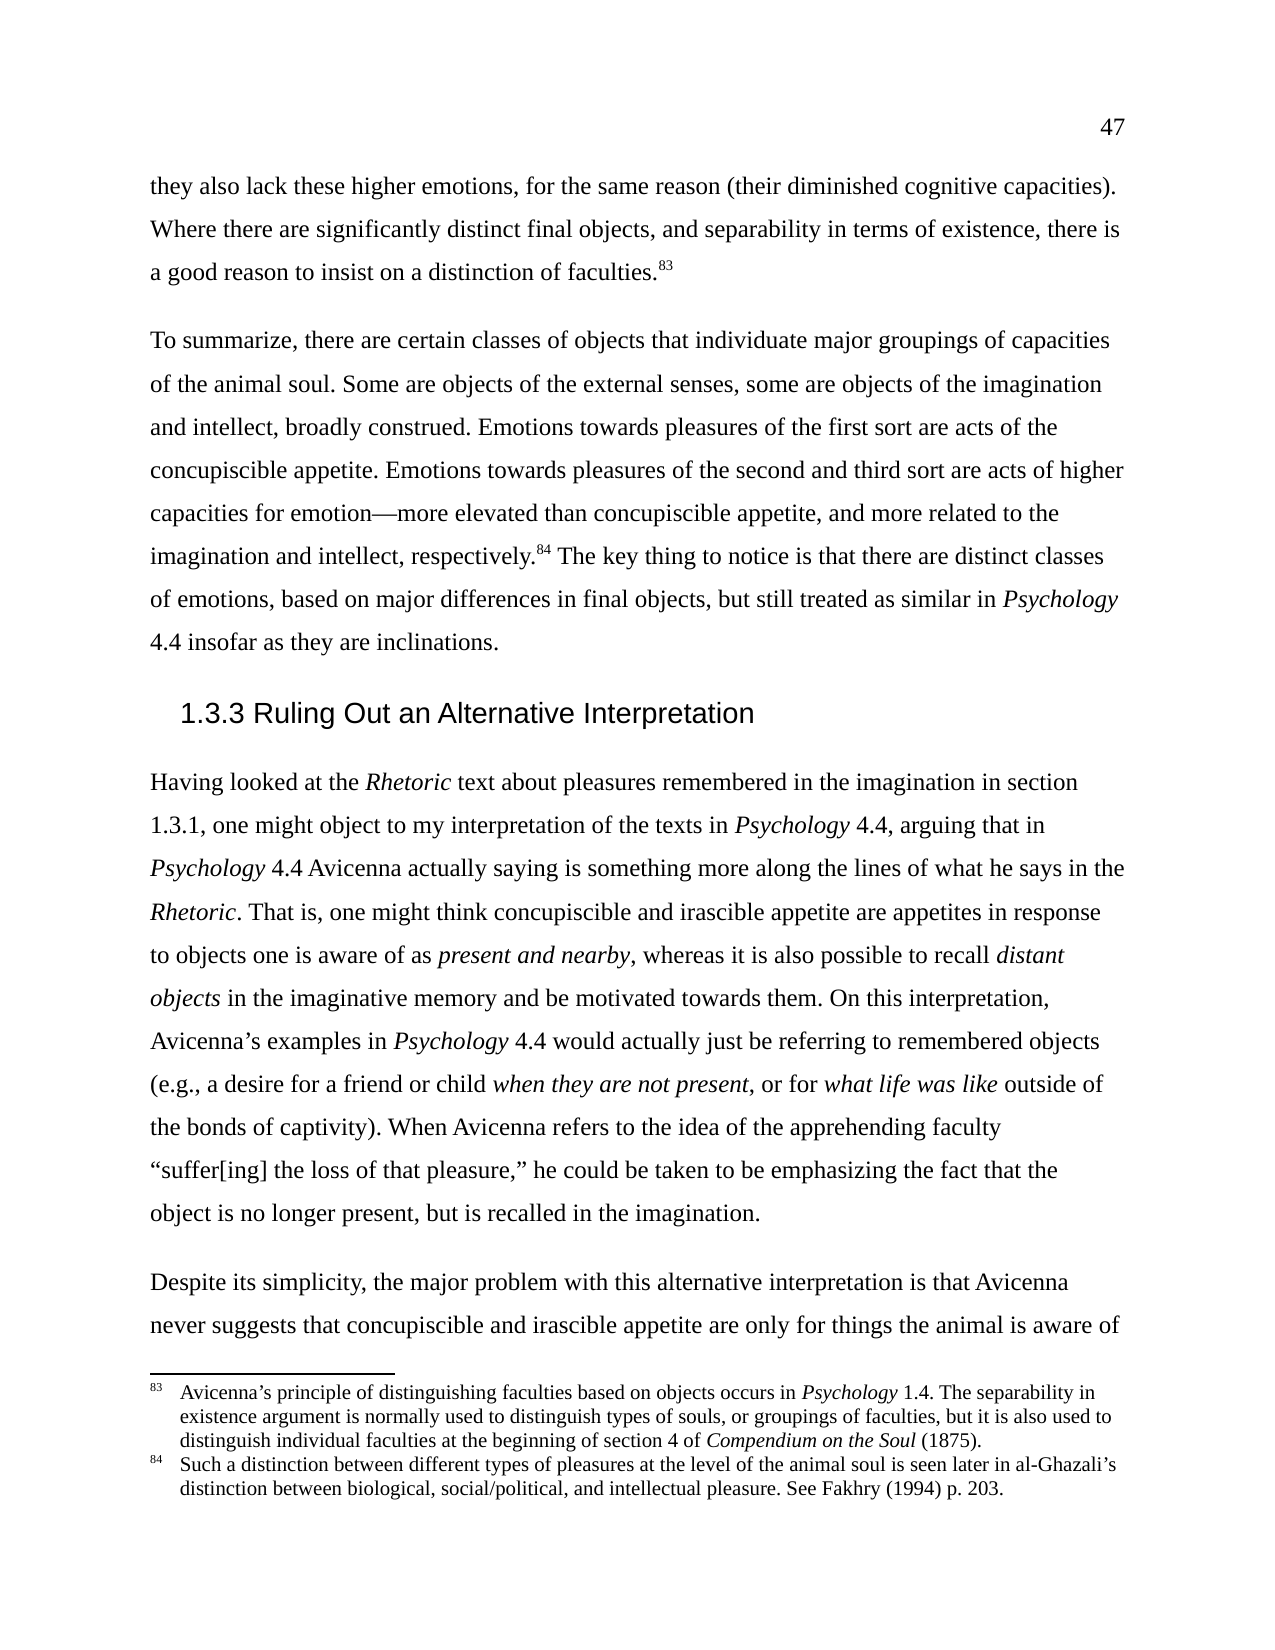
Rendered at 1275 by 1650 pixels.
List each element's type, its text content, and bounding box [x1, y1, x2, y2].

text To summarize, there are certain classes of objects that individuate major groupings of capacities of the animal soul. Some are objects of the external senses, some are objects of the imagination and intellect, broadly construed. Emotions towards pleasures of the first sort are acts of the concupiscible appetite. Emotions towards pleasures of the second and third sort are acts of higher capacities for emotion—more elevated than concupiscible appetite, and more related to the imagination and intellect, respectively. The key thing to notice is that there are distinct classes of emotions, based on major differences in final objects, but still treated as similar in Psychology 4.4 insofar as they are inclinations. [150, 326, 1125, 656]
text Despite its simplicity, the major problem with this alternative interpretation is that Avicenna never suggests that concupiscible and irascible appetite are only for things the animal is aware of [150, 1267, 1125, 1339]
text Avicenna’s principle of distinguishing faculties based on objects occurs in Psychology 1.4. The separability in existence argument is normally used to distinguish types of souls, or groupings of faculties, but it is also used to distinguish individual faculties at the beginning of section 4 of Compendium on the Soul (1875). [150, 1380, 1125, 1452]
text Such a distinction between different types of pleasures at the level of the animal soul is seen later in al-Ghazali’s distinction between biological, social/political, and intellectual pleasure. See Fakhry (1994) p. 203. [150, 1452, 1125, 1500]
text Having looked at the Rhetoric text about pleasures remembered in the imagination in section 1.3.1, one might object to my interpretation of the texts in Psychology 4.4, arguing that in Psychology 4.4 Avicenna actually saying is something more along the lines of what he says in the Rhetoric. That is, one might think concupiscible and irascible appetite are appetites in response to objects one is aware of as present and nearby, whereas it is also possible to recall distant objects in the imaginative memory and be motivated towards them. On this interpretation, Avicenna’s examples in Psychology 4.4 would actually just be referring to remembered objects (e.g., a desire for a friend or child when they are not present, or for what life was like outside of the bonds of captivity). When Avicenna refers to the idea of the apprehending faculty “suffer[ing] the loss of that pleasure,” he could be taken to be emphasizing the fact that the object is no longer present, but is recalled in the imagination. [150, 767, 1125, 1227]
text One might wonder, still, why it is necessary to distinguish these emotions related to internal and rational pleasures from emotions of the concupiscible faculty, rather than just noting that there is a difference between types of pleasures, and asserting that the concupiscible faculty responds to all of them. Again, Avicenna does not answer a question like this directly, but it is likely because these higher emotions are not found in all animals. That is, we have already noted that some animals, namely zoophytes, have the concupiscible faculty but not the irascible. Presumably they also lack these higher emotions, for the same reason (their diminished cognitive capacities). Where there are significantly distinct final objects, and separability in terms of existence, there is a good reason to insist on a distinction of faculties. [150, 171, 1125, 286]
subtitle 1.3.3 Ruling Out an Alternative Interpretation [180, 696, 1125, 730]
